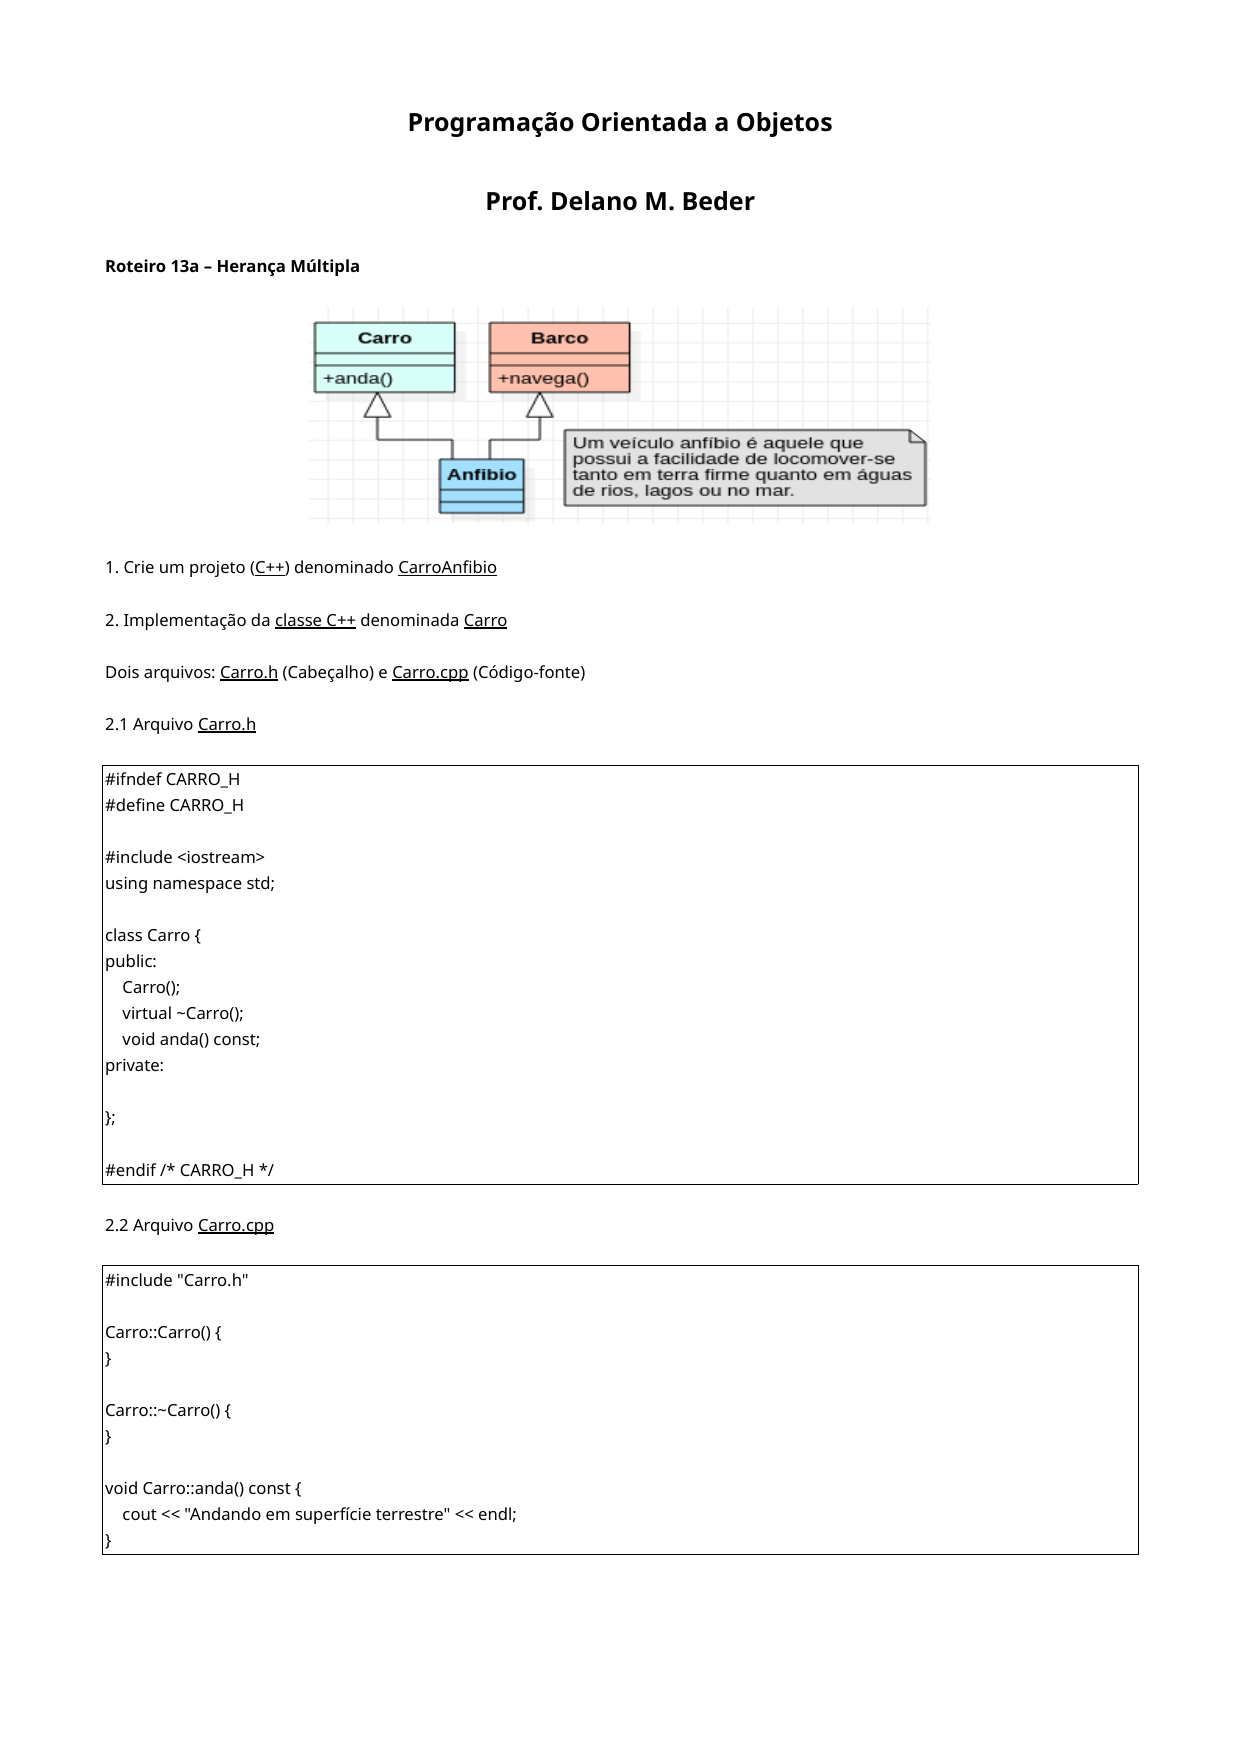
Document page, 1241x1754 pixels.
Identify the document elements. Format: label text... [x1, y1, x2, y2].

text Prof. Delano M. Beder [105, 183, 1135, 217]
text 1. Crie um projeto (C++) denominado CarroAnfibio [105, 556, 1135, 579]
text Roteiro 13a – Herança Múltipla [105, 255, 1135, 278]
picture [309, 307, 932, 524]
text } [103, 1343, 1138, 1369]
text Dois arquivos: Carro.h (Cabeçalho) e Carro.cpp (Código-fonte) [105, 660, 1135, 683]
text private: [103, 1051, 1138, 1077]
text }; [103, 1103, 1138, 1129]
text #endif /* CARRO_H */ [103, 1155, 1138, 1184]
text cout << "Andando em superfície terrestre" << endl; [103, 1500, 1138, 1525]
text 2.2 Arquivo Carro.cpp [105, 1213, 1135, 1236]
text #include "Carro.h" [103, 1266, 1138, 1291]
text #define CARRO_H [103, 791, 1138, 816]
text virtual ~Carro(); [103, 999, 1138, 1024]
text #ifndef CARRO_H [103, 766, 1138, 790]
text Carro(); [103, 973, 1138, 998]
text } [103, 1526, 1138, 1554]
text 2.1 Arquivo Carro.h [105, 712, 1135, 735]
text } [103, 1422, 1138, 1447]
text Carro::Carro() { [103, 1317, 1138, 1343]
text #include <iostream> [103, 843, 1138, 868]
text Programação Orientada a Objetos [105, 105, 1135, 139]
text Carro::~Carro() { [103, 1396, 1138, 1421]
text 2. Implementação da classe C++ denominada Carro [105, 608, 1135, 631]
text void Carro::anda() const { [103, 1474, 1138, 1499]
text void anda() const; [103, 1025, 1138, 1051]
text using namespace std; [103, 869, 1138, 894]
text class Carro { [103, 921, 1138, 946]
text public: [103, 947, 1138, 972]
